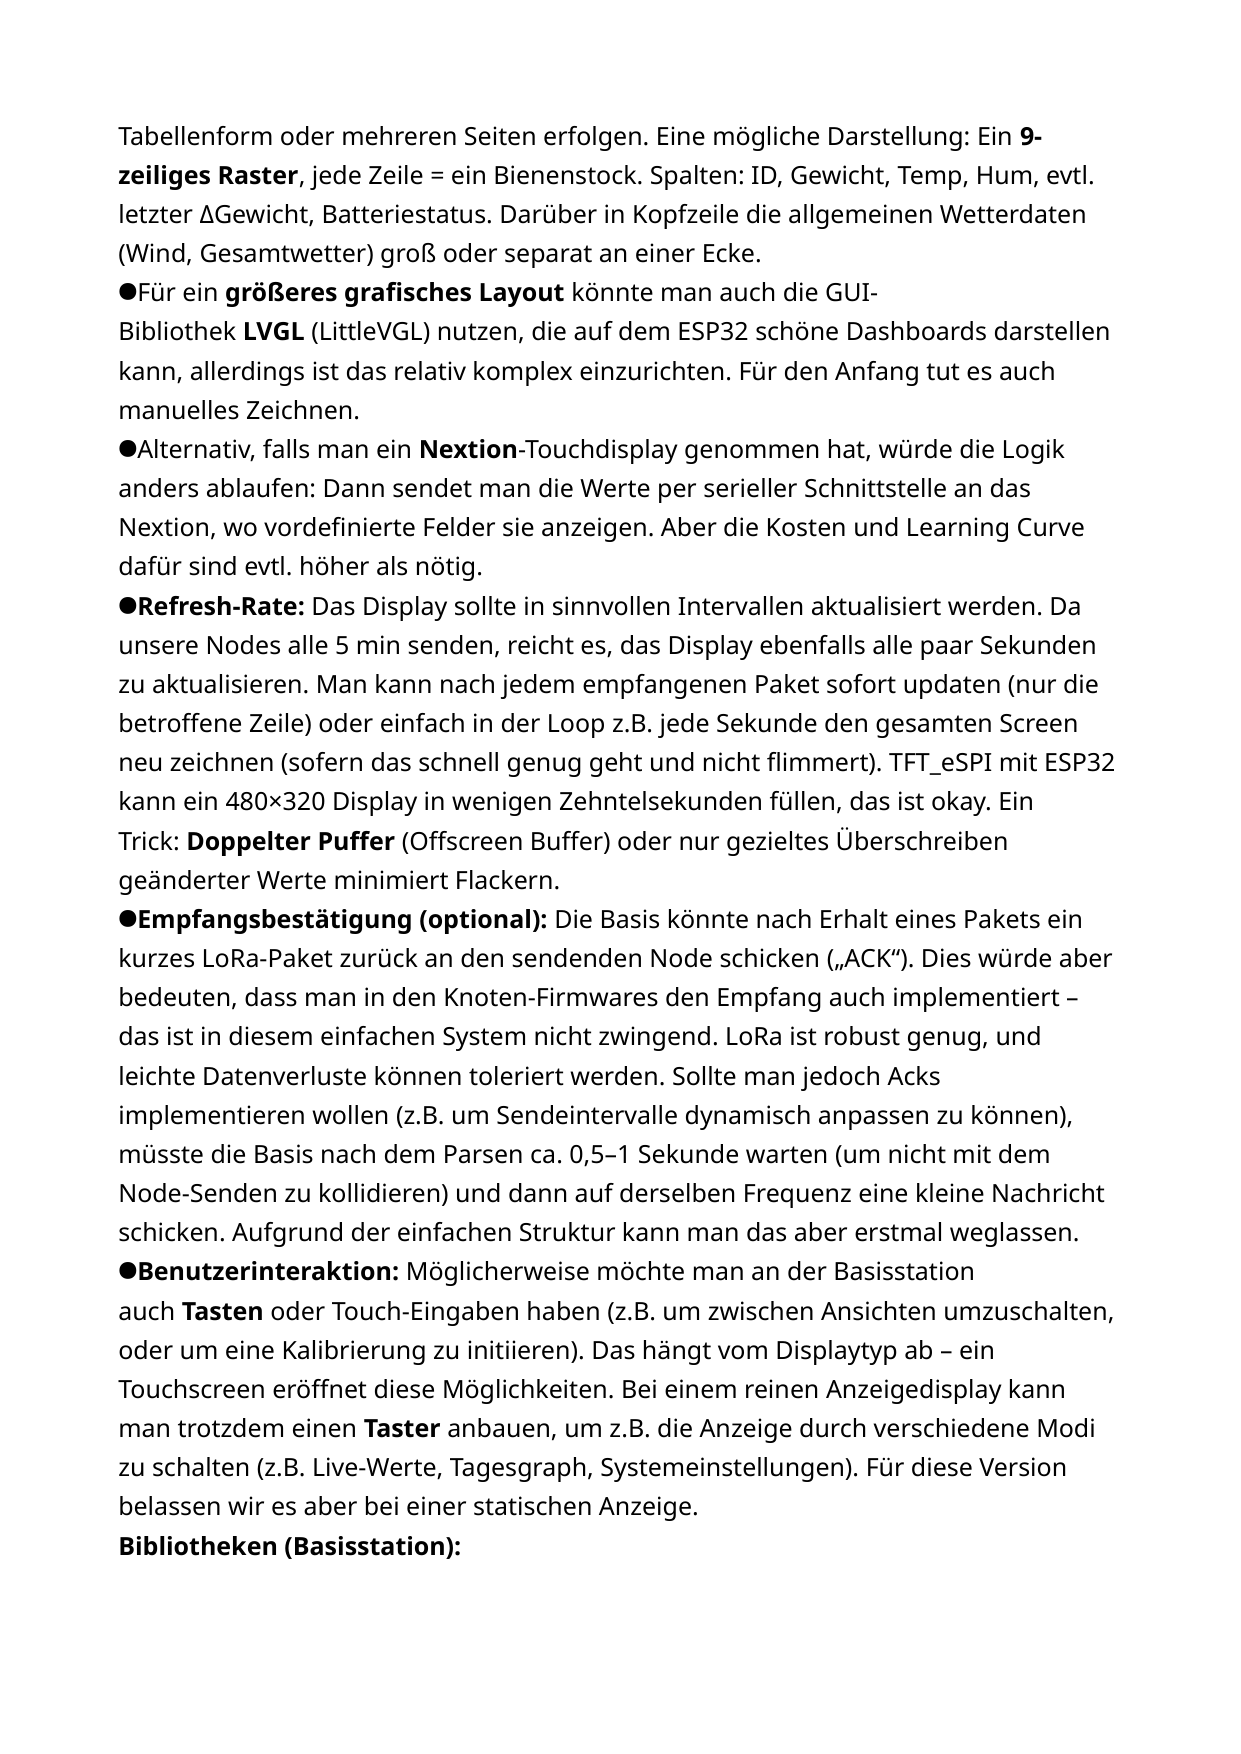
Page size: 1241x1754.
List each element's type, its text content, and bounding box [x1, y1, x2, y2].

list Für ein größeres grafisches Layout könnte man auch die GUI-Bibliothek LVGL (LittleVGL) nutzen, die auf dem ESP32 schöne Dashboards darstellen kann, allerdings ist das relativ komplex einzurichten. Für den Anfang tut es auch manuelles Zeichnen. [118, 275, 1122, 426]
list Empfangsbestätigung (optional): Die Basis könnte nach Erhalt eines Pakets ein kurzes LoRa-Paket zurück an den sendenden Node schicken („ACK“). Dies würde aber bedeuten, dass man in den Knoten-Firmwares den Empfang auch implementiert – das ist in diesem einfachen System nicht zwingend. LoRa ist robust genug, und leichte Datenverluste können toleriert werden. Sollte man jedoch Acks implementieren wollen (z.B. um Sendeintervalle dynamisch anpassen zu können), müsste die Basis nach dem Parsen ca. 0,5–1 Sekunde warten (um nicht mit dem Node-Senden zu kollidieren) und dann auf derselben Frequenz eine kleine Nachricht schicken. Aufgrund der einfachen Struktur kann man das aber erstmal weglassen. [118, 901, 1122, 1249]
list Alternativ, falls man ein Nextion-Touchdisplay genommen hat, würde die Logik anders ablaufen: Dann sendet man die Werte per serieller Schnittstelle an das Nextion, wo vordefinierte Felder sie anzeigen. Aber die Kosten und Learning Curve dafür sind evtl. höher als nötig. [118, 431, 1122, 583]
list Benutzerinteraktion: Möglicherweise möchte man an der Basisstation auch Tasten oder Touch-Eingaben haben (z.B. um zwischen Ansichten umzuschalten, oder um eine Kalibrierung zu initiieren). Das hängt vom Displaytyp ab – ein Touchscreen eröffnet diese Möglichkeiten. Bei einem reinen Anzeigedisplay kann man trotzdem einen Taster anbauen, um z.B. die Anzeige durch verschiedene Modi zu schalten (z.B. Live-Werte, Tagesgraph, Systemeinstellungen). Für diese Version belassen wir es aber bei einer statischen Anzeige. [118, 1254, 1122, 1523]
list Refresh-Rate: Das Display sollte in sinnvollen Intervallen aktualisiert werden. Da unsere Nodes alle 5 min senden, reicht es, das Display ebenfalls alle paar Sekunden zu aktualisieren. Man kann nach jedem empfangenen Paket sofort updaten (nur die betroffene Zeile) oder einfach in der Loop z.B. jede Sekunde den gesamten Screen neu zeichnen (sofern das schnell genug geht und nicht flimmert). TFT_eSPI mit ESP32 kann ein 480×320 Display in wenigen Zehntelsekunden füllen, das ist okay. Ein Trick: Doppelter Puffer (Offscreen Buffer) oder nur gezieltes Überschreiben geänderter Werte minimiert Flackern. [118, 588, 1122, 896]
list Tabellenform oder mehreren Seiten erfolgen. Eine mögliche Darstellung: Ein 9-zeiliges Raster, jede Zeile = ein Bienenstock. Spalten: ID, Gewicht, Temp, Hum, evtl. letzter ΔGewicht, Batteriestatus. Darüber in Kopfzeile die allgemeinen Wetterdaten (Wind, Gesamtwetter) groß oder separat an einer Ecke. [118, 118, 1122, 270]
text Bibliotheken (Basisstation): [118, 1528, 1122, 1562]
